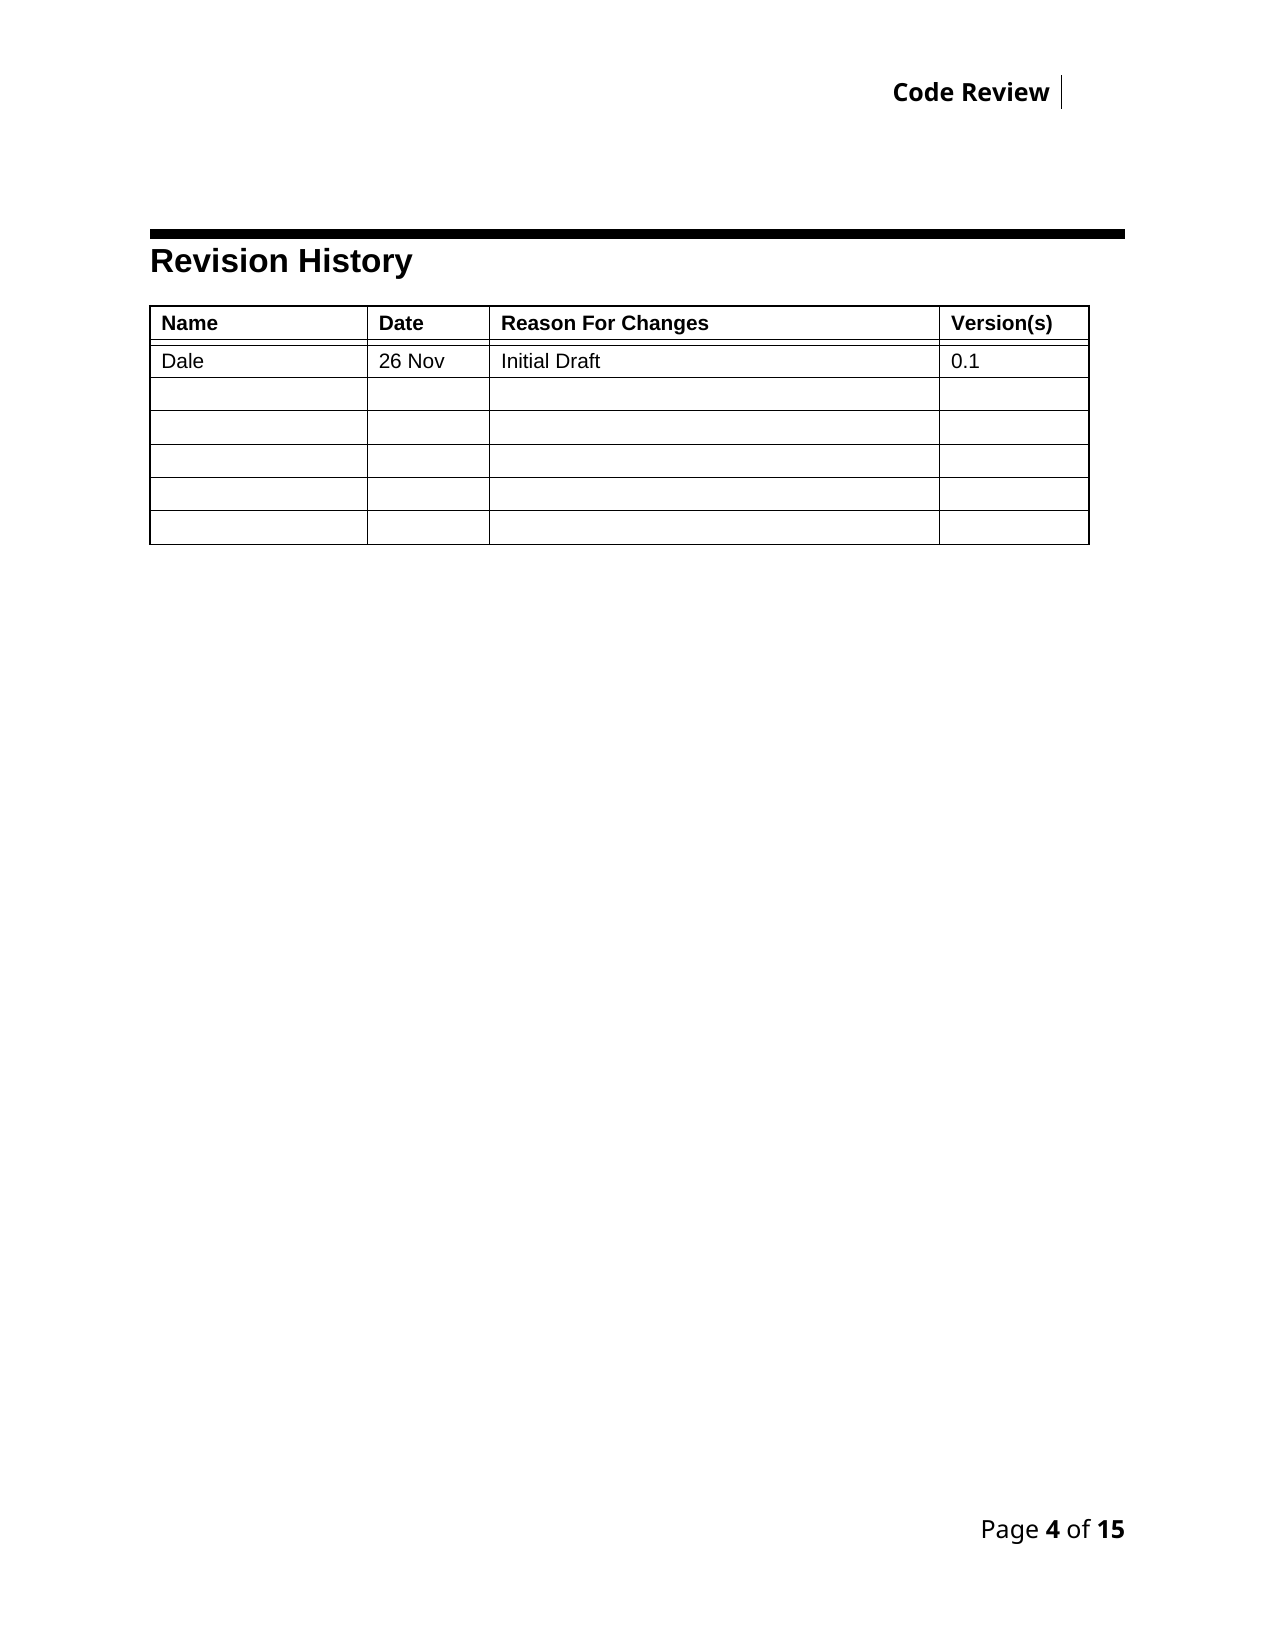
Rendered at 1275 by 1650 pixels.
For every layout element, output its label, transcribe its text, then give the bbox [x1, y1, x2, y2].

table_cell [940, 478, 1088, 510]
table_cell [368, 511, 489, 543]
table_cell [368, 378, 489, 410]
table_cell 0.1 [940, 346, 1088, 377]
table_cell Dale [151, 346, 367, 377]
table_cell 26 Nov [368, 346, 489, 377]
table_cell Initial Draft [490, 346, 939, 377]
table_cell [940, 445, 1088, 477]
table_cell [151, 340, 367, 345]
table_cell [368, 478, 489, 510]
table_cell [490, 340, 939, 345]
table_cell [940, 511, 1088, 543]
table_header Version(s) [940, 307, 1088, 339]
table_cell [151, 445, 367, 477]
table_cell [368, 411, 489, 443]
table_cell [490, 411, 939, 443]
table_cell [151, 378, 367, 410]
table_header Date [368, 307, 489, 339]
table_header Name [151, 307, 367, 339]
table_cell [490, 478, 939, 510]
subtitle Revision History [150, 239, 1125, 280]
table_cell [940, 378, 1088, 410]
table_cell [940, 340, 1088, 345]
table_cell [940, 411, 1088, 443]
table_cell [490, 378, 939, 410]
table_cell [490, 445, 939, 477]
table_header Reason For Changes [490, 307, 939, 339]
table_cell [151, 511, 367, 543]
table_cell [368, 445, 489, 477]
table_cell [368, 340, 489, 345]
table_cell [151, 478, 367, 510]
table_cell [151, 411, 367, 443]
table_cell [490, 511, 939, 543]
